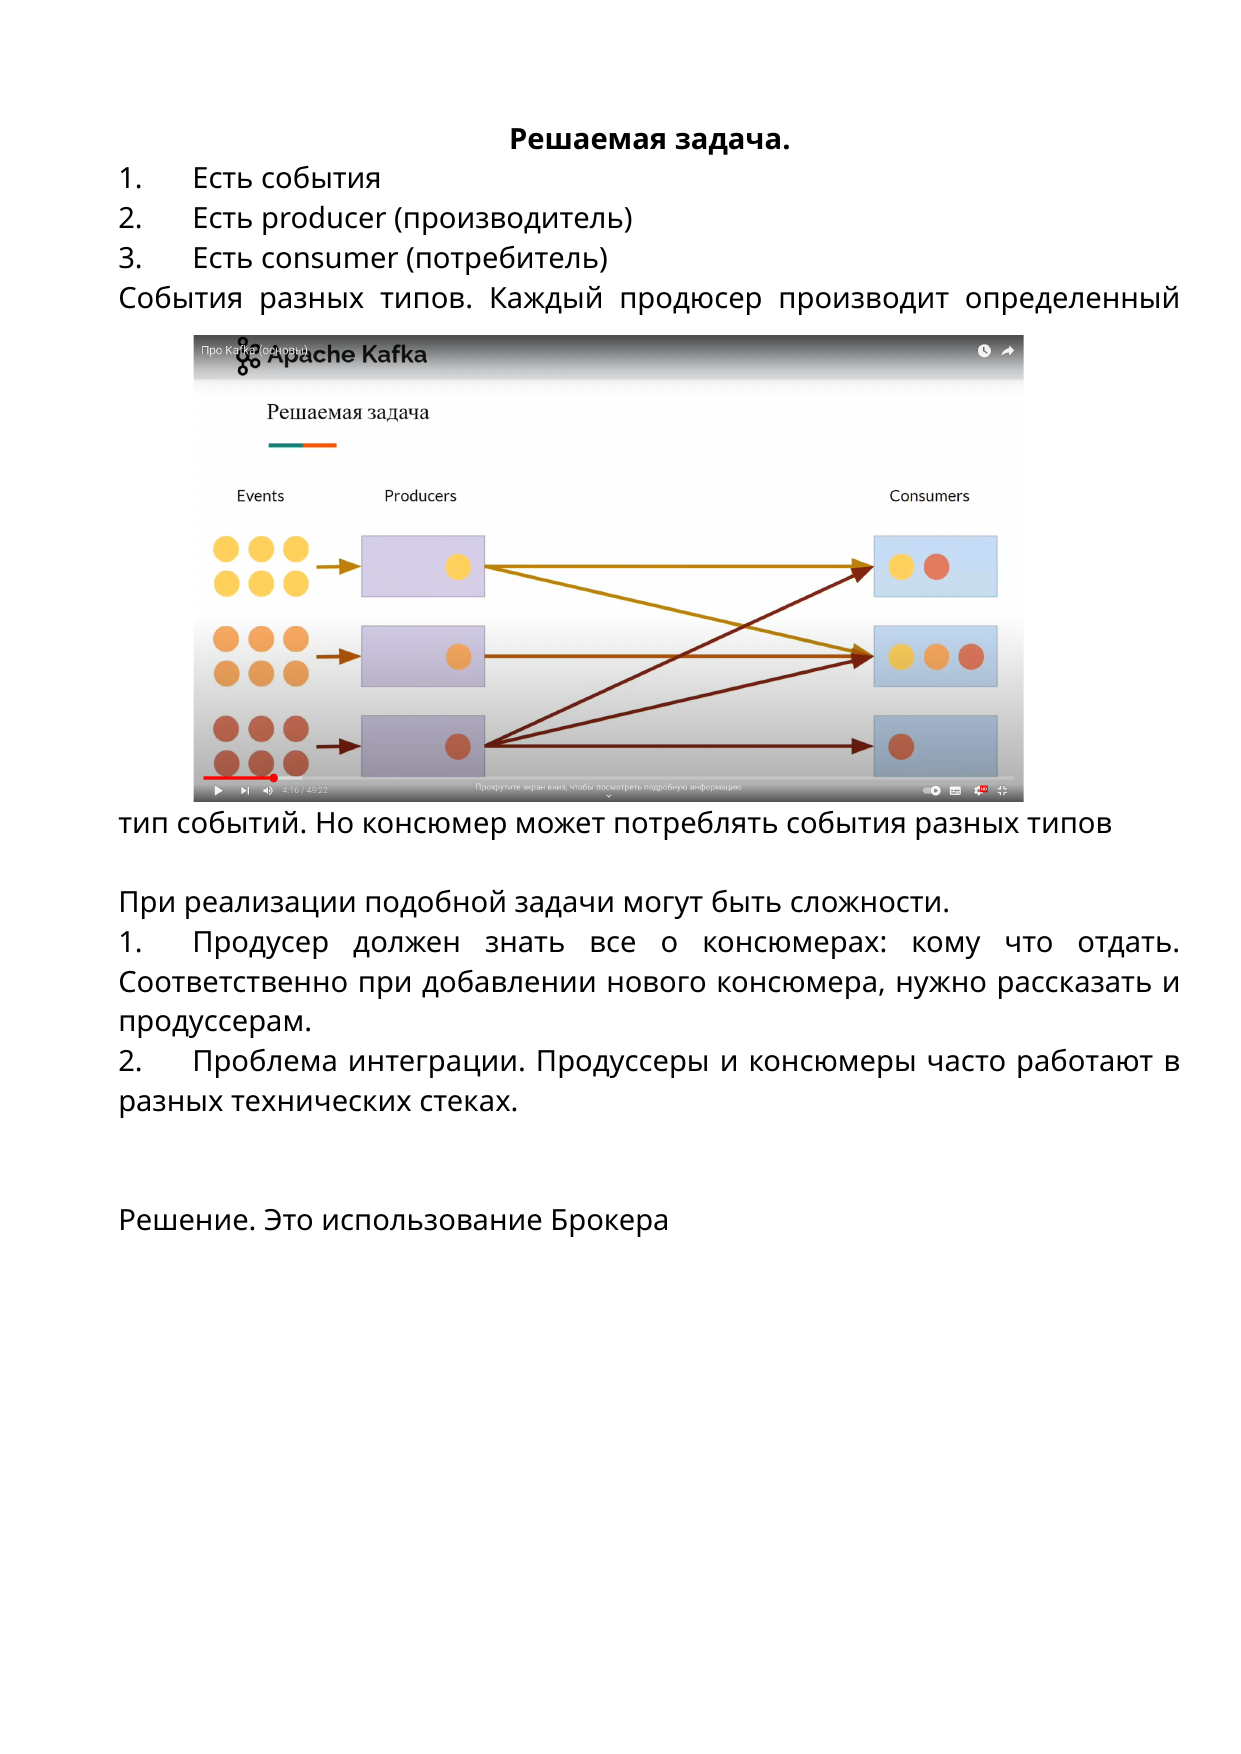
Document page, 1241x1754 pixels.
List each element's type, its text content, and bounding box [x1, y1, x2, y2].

text События разных типов. Каждый продюсер производит определенный тип событий. Но консюмер может потреблять события разных типов [118, 277, 1181, 842]
text 2. Есть producer (производитель) [118, 197, 1181, 237]
text 1. Продусер должен знать все о консюмерах: кому что отдать. Соответственно при добавлении нового консюмера, нужно рассказать и продуссерам. [118, 921, 1181, 1040]
text При реализации подобной задачи могут быть сложности. [118, 881, 1181, 921]
text 1. Есть события [118, 158, 1181, 197]
picture [193, 335, 1024, 802]
text 2. Проблема интеграции. Продуссеры и консюмеры часто работают в разных технических стеках. [118, 1040, 1181, 1119]
text Решение. Это использование Брокера [118, 1199, 1181, 1239]
text 3. Есть consumer (потребитель) [118, 237, 1181, 277]
text Решаемая задача. [118, 118, 1181, 158]
